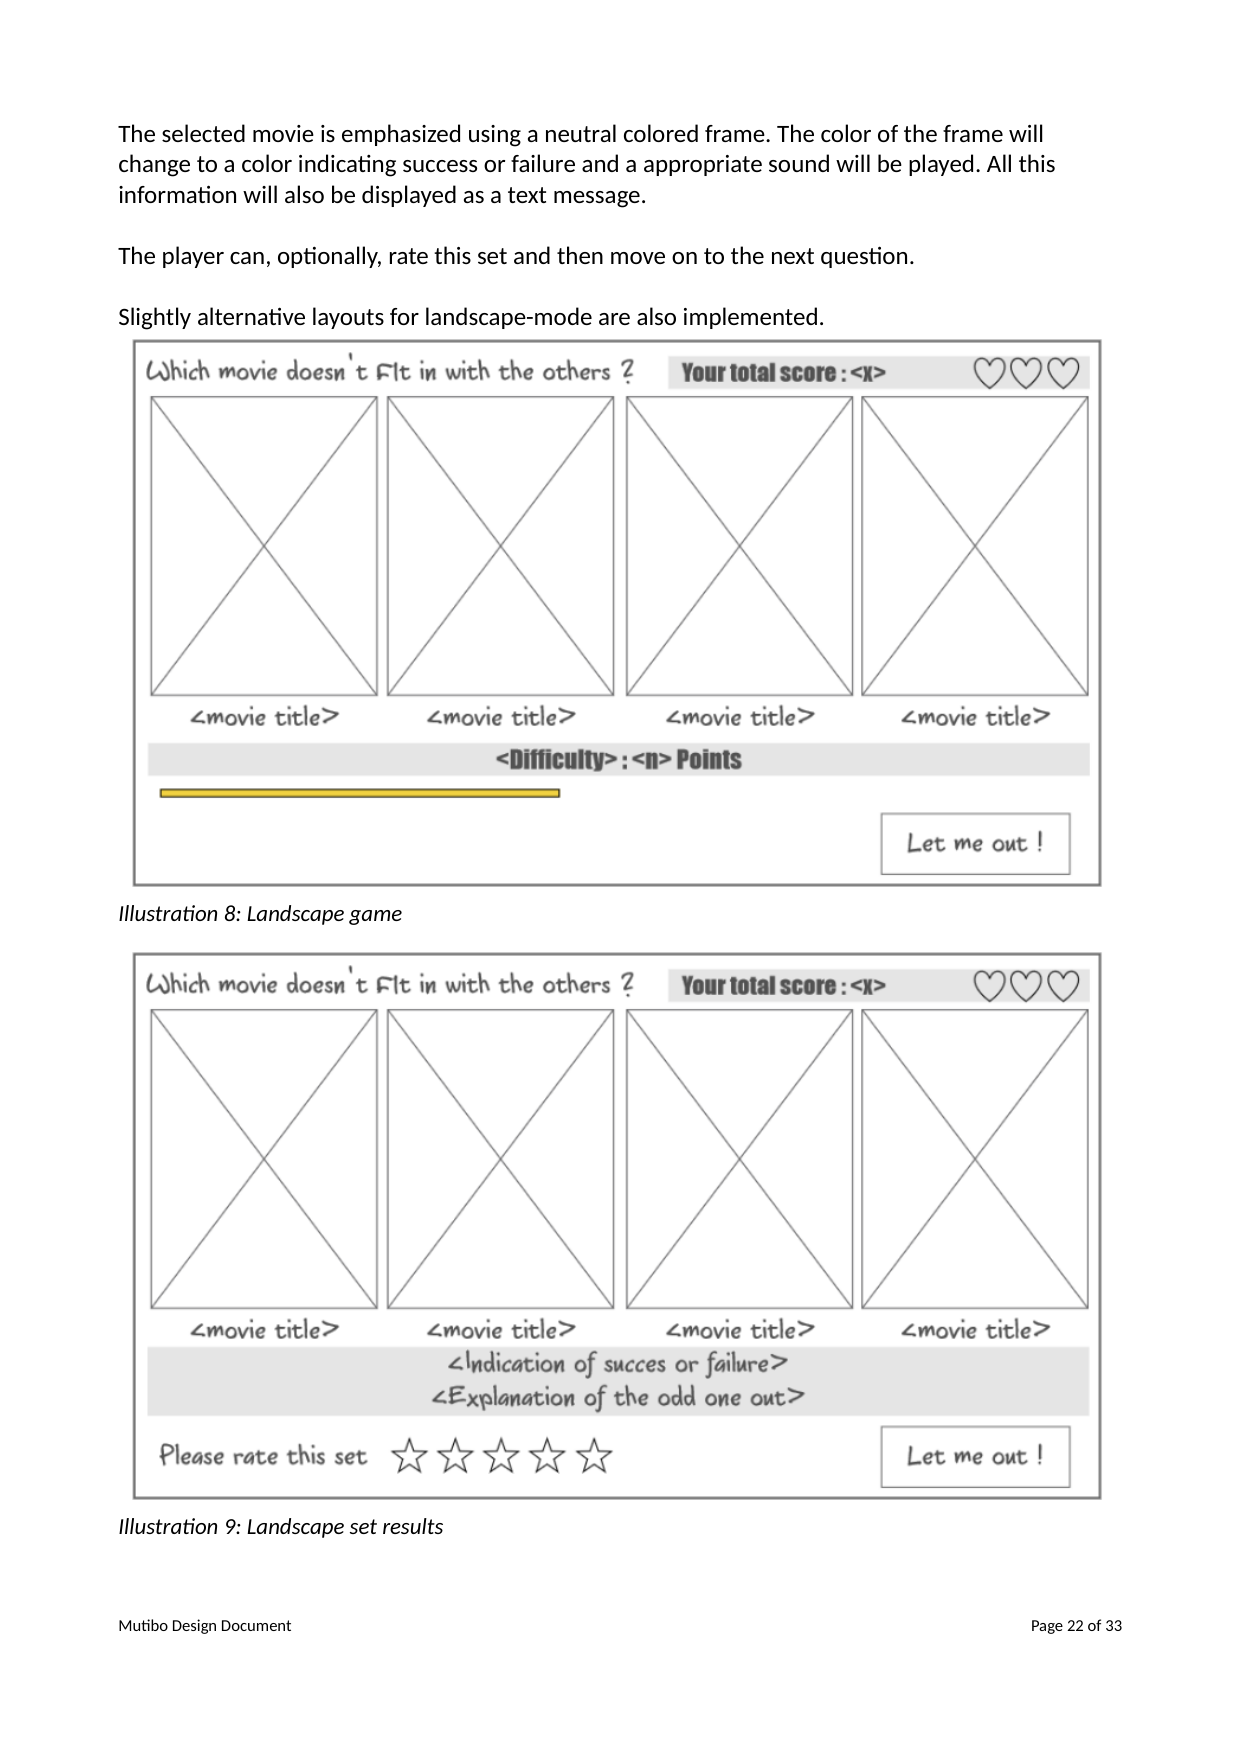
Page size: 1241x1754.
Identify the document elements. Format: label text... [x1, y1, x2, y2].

picture [118, 944, 1123, 1513]
text Illustration 9: Landscape set results [118, 1513, 1122, 1540]
picture [118, 331, 1123, 900]
text The selected movie is emphasized using a neutral colored frame. The color of the frame will change to a color indicating success or failure and a appropriate sound will be played. All this information will also be displayed as a text message. [118, 118, 1122, 210]
text Illustration 8: Landscape game [118, 900, 1122, 927]
text Slightly alternative layouts for landscape-mode are also implemented. [118, 301, 1122, 331]
text The player can, optionally, rate this set and then move on to the next question. [118, 240, 1122, 271]
